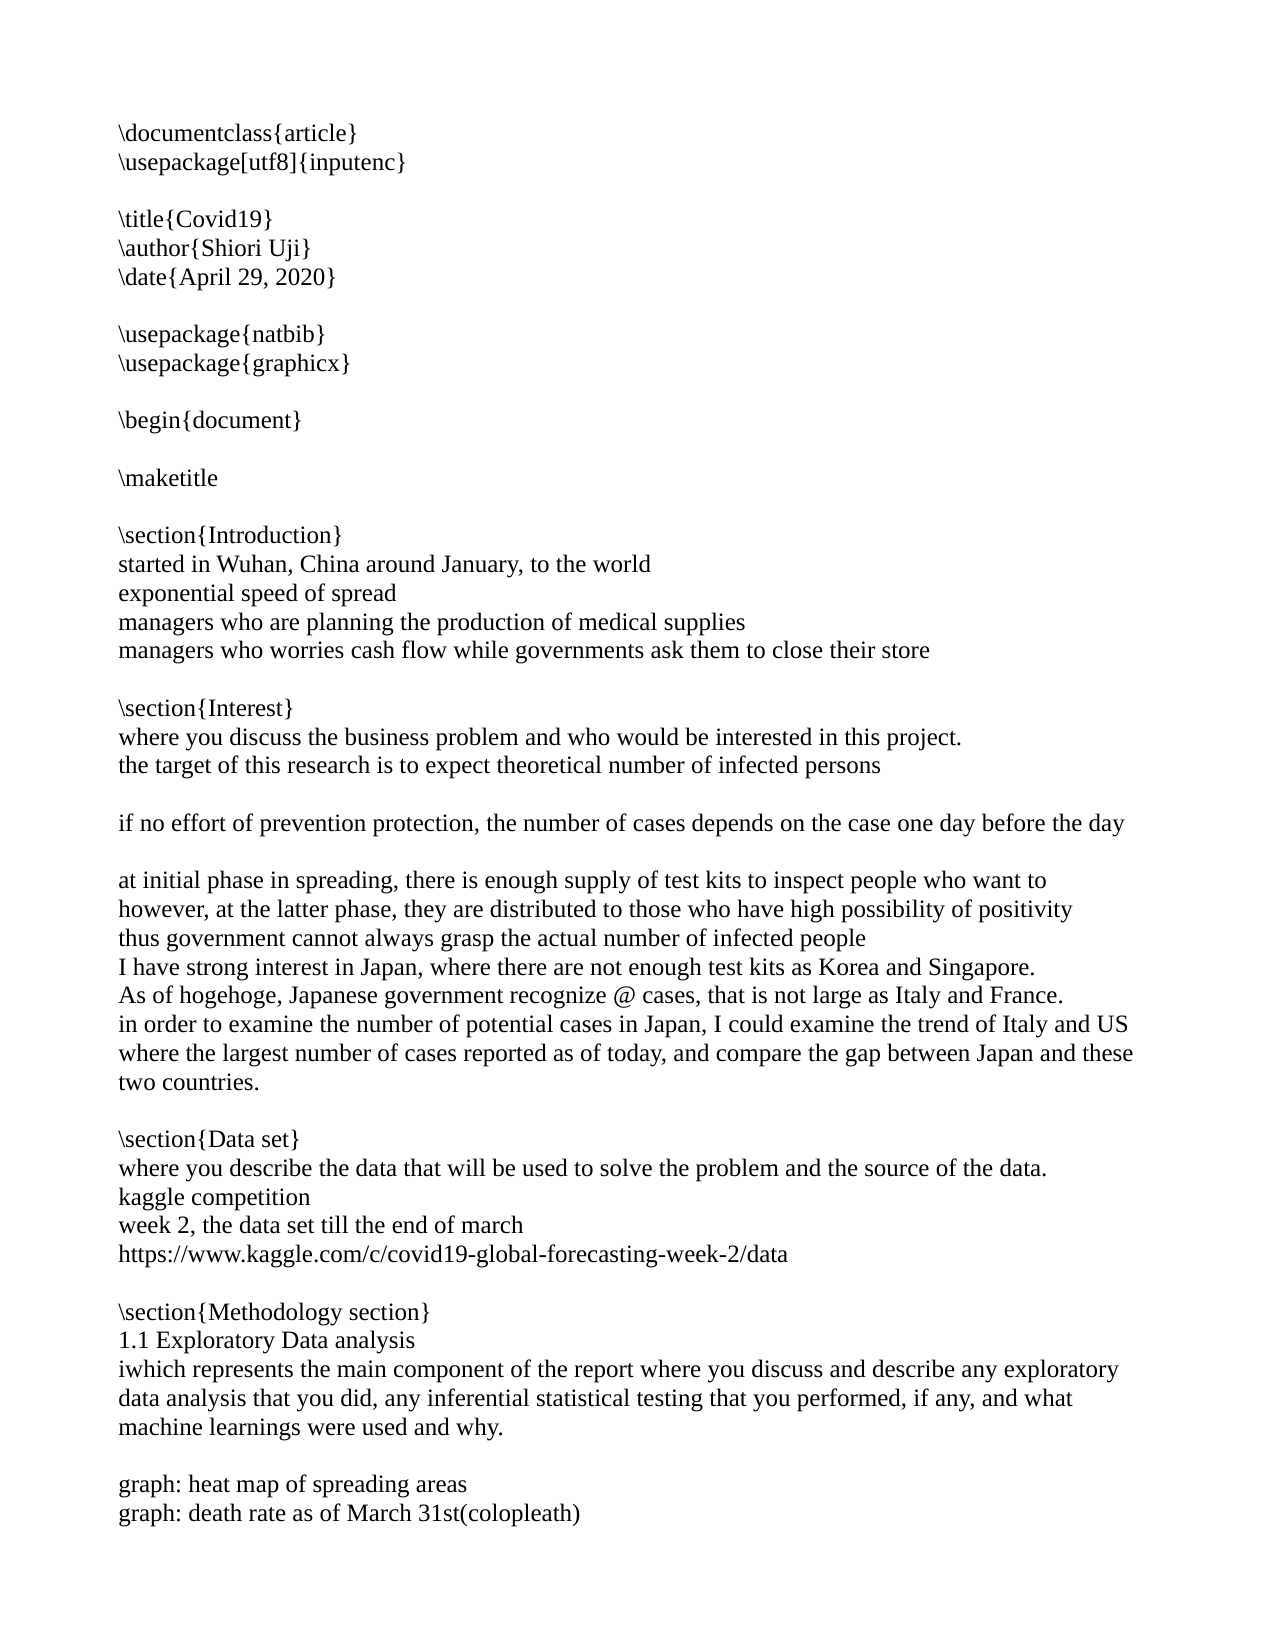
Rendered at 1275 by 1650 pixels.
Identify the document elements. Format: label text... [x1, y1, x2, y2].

text \title{Covid19} [118, 204, 1157, 233]
text \section{Introduction} [118, 521, 1157, 549]
text graph: death rate as of March 31st(colopleath) [118, 1498, 1157, 1527]
text \maketitle [118, 463, 1157, 492]
text started in Wuhan, China around January, to the world [118, 549, 1157, 578]
text if no effort of prevention protection, the number of cases depends on the case one day before the day [118, 808, 1157, 837]
text where you describe the data that will be used to solve the problem and the source of the data. [118, 1153, 1157, 1182]
text where you discuss the business problem and who would be interested in this project. [118, 722, 1157, 751]
text As of hogehoge, Japanese government recognize @ cases, that is not large as Italy and France. [118, 981, 1157, 1009]
text \section{Data set} [118, 1124, 1157, 1153]
text at initial phase in spreading, there is enough supply of test kits to inspect people who want to [118, 866, 1157, 894]
text exponential speed of spread [118, 578, 1157, 607]
text \date{April 29, 2020} [118, 262, 1157, 291]
text graph: heat map of spreading areas [118, 1469, 1157, 1498]
text managers who are planning the production of medical supplies [118, 607, 1157, 636]
text https://www.kaggle.com/c/covid19-global-forecasting-week-2/data [118, 1239, 1157, 1268]
text \begin{document} [118, 406, 1157, 434]
text \documentclass{article} [118, 118, 1157, 147]
text kaggle competition [118, 1182, 1157, 1211]
text managers who worries cash flow while governments ask them to close their store [118, 636, 1157, 664]
text iwhich represents the main component of the report where you discuss and describe any exploratory data analysis that you did, any inferential statistical testing that you performed, if any, and what machine learnings were used and why. [118, 1354, 1157, 1441]
text I have strong interest in Japan, where there are not enough test kits as Korea and Singapore. [118, 952, 1157, 981]
text in order to examine the number of potential cases in Japan, I could examine the trend of Italy and US where the largest number of cases reported as of today, and compare the gap between Japan and these two countries. [118, 1009, 1157, 1096]
text \usepackage{graphicx} [118, 348, 1157, 377]
text week 2, the data set till the end of march [118, 1211, 1157, 1239]
text 1.1 Exploratory Data analysis [118, 1326, 1157, 1354]
text \author{Shiori Uji} [118, 233, 1157, 262]
text \usepackage{natbib} [118, 319, 1157, 348]
text however, at the latter phase, they are distributed to those who have high possibility of positivity [118, 894, 1157, 923]
text \usepackage[utf8]{inputenc} [118, 147, 1157, 176]
text the target of this research is to expect theoretical number of infected persons [118, 751, 1157, 779]
text \section{Methodology section} [118, 1297, 1157, 1326]
text \section{Interest} [118, 693, 1157, 722]
text thus government cannot always grasp the actual number of infected people [118, 923, 1157, 952]
